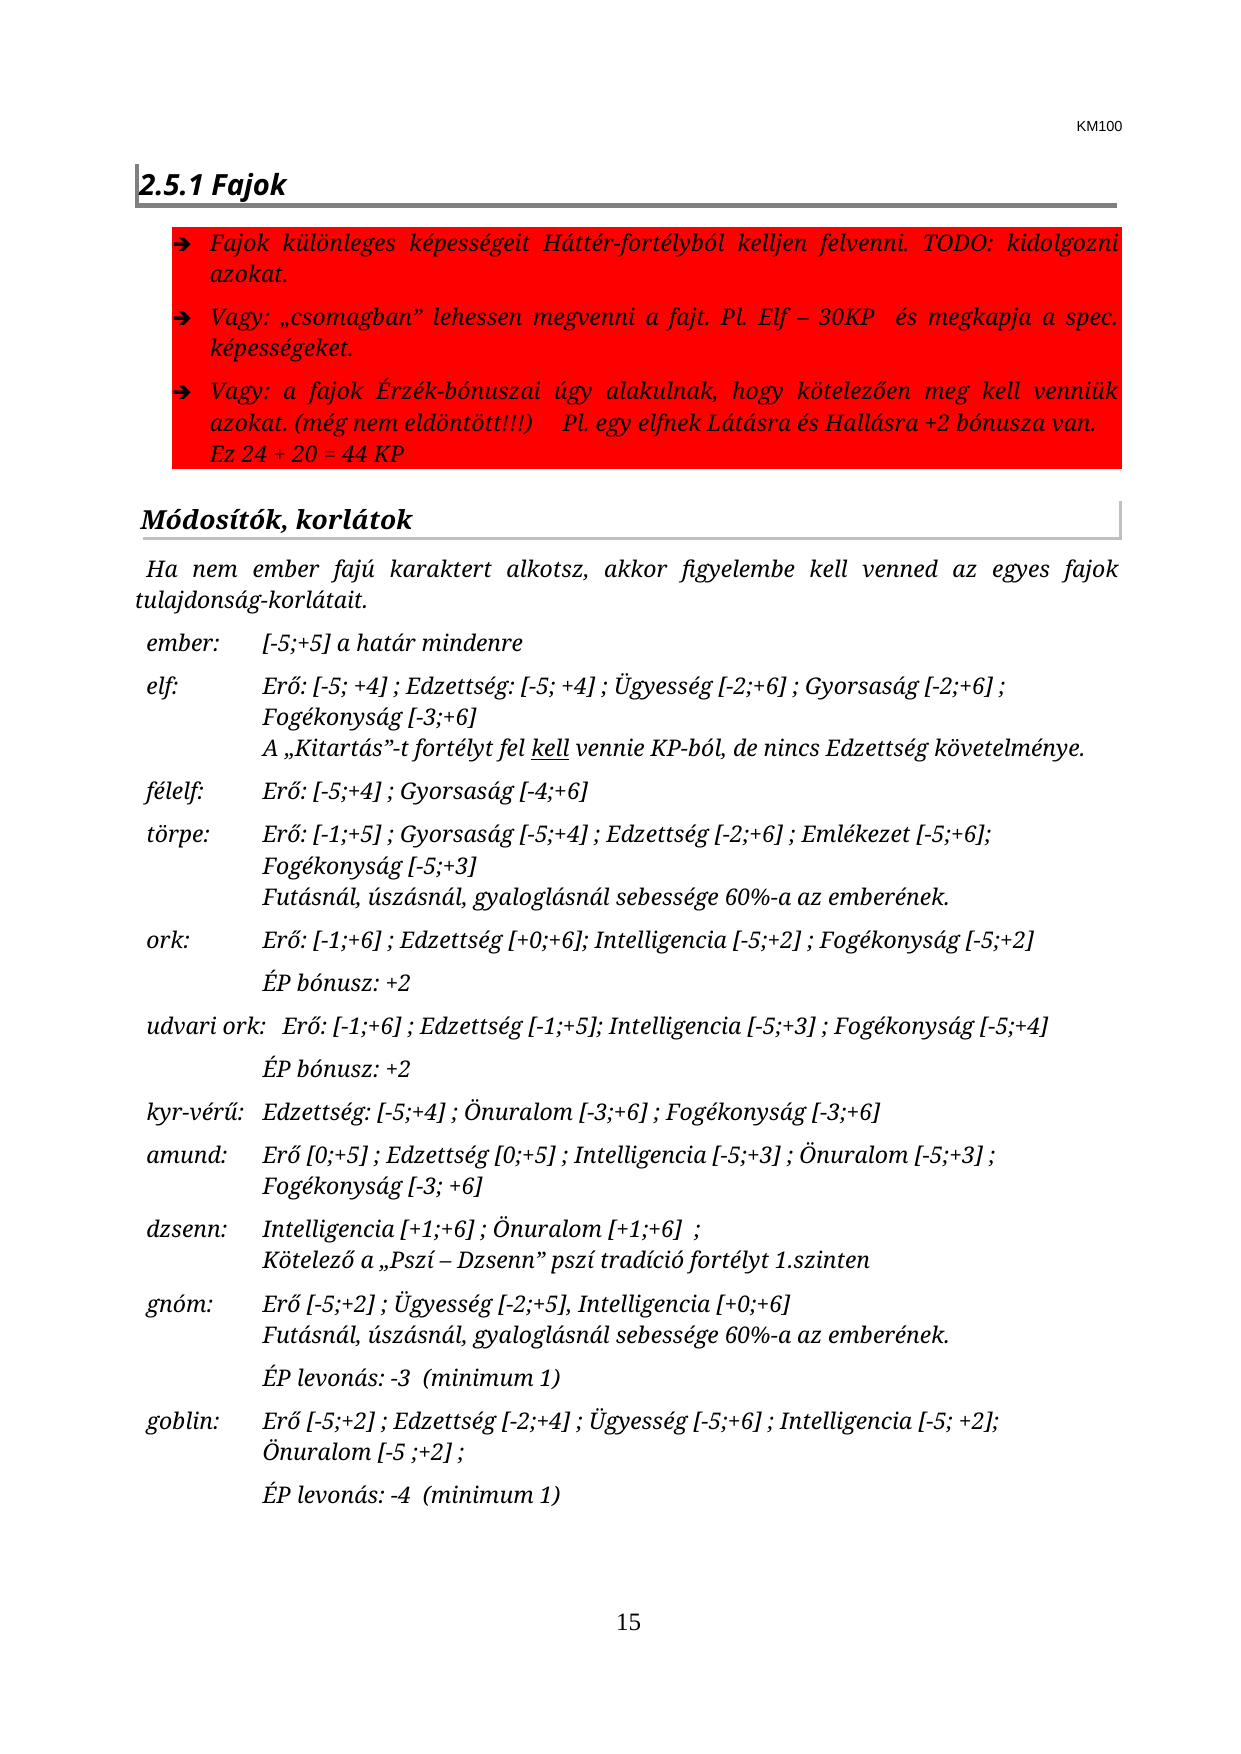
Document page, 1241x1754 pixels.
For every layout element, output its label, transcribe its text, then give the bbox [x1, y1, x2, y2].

text amund: Erő [0;+5] ; Edzettség [0;+5] ; Intelligencia [-5;+3] ; Önuralom [-5;+3] ; Fogékonyság [-3; +6] [134, 1139, 1122, 1201]
text ÉP bónusz: +2 [134, 967, 1122, 998]
subtitle Módosítók, korlátok [140, 501, 1119, 537]
text félelf: Erő: [-5;+4] ; Gyorsaság [-4;+6] [134, 775, 1122, 807]
text ember: [-5;+5] a határ mindenre [134, 627, 1122, 658]
text elf: Erő: [-5; +4] ; Edzettség: [-5; +4] ; Ügyesség [-2;+6] ; Gyorsaság [-2;+6] ; Fogékonyság [-3;+6] A „Kitartás”-t fortélyt fel kell vennie KP-ból, de nincs Edzettség követelménye. [134, 670, 1122, 763]
text udvari ork: Erő: [-1;+6] ; Edzettség [-1;+5]; Intelligencia [-5;+3] ; Fogékonyság [-5;+4] [134, 1010, 1122, 1041]
subtitle Fajok [139, 164, 1122, 204]
list Fajok különleges képességeit Háttér-fortélyból kelljen felvenni. TODO: kidolgozni azokat. [172, 227, 1122, 289]
text kyr-vérű: Edzettség: [-5;+4] ; Önuralom [-3;+6] ; Fogékonyság [-3;+6] [134, 1096, 1122, 1127]
text Ha nem ember fajú karaktert alkotsz, akkor figyelembe kell venned az egyes fajok tulajdonság-korlátait. [134, 552, 1122, 615]
text dzsenn: Intelligencia [+1;+6] ; Önuralom [+1;+6] ; Kötelező a „Pszí – Dzsenn” pszí tradíció fortélyt 1.szinten [134, 1213, 1122, 1276]
list Vagy: a fajok Érzék-bónuszai úgy alakulnak, hogy kötelezően meg kell venniük azokat. (még nem eldöntött!!!) Pl. egy elfnek Látásra és Hallásra +2 bónusza van. Ez 24 + 20 = 44 KP [172, 375, 1122, 469]
text ÉP levonás: -3 (minimum 1) [134, 1362, 1122, 1393]
text ork: Erő: [-1;+6] ; Edzettség [+0;+6]; Intelligencia [-5;+2] ; Fogékonyság [-5;+2] [134, 924, 1122, 955]
text törpe: Erő: [-1;+5] ; Gyorsaság [-5;+4] ; Edzettség [-2;+6] ; Emlékezet [-5;+6]; Fogékonyság [-5;+3] Futásnál, úszásnál, gyaloglásnál sebessége 60%-a az emberének. [134, 818, 1122, 912]
list Vagy: „csomagban” lehessen megvenni a fajt. Pl. Elf – 30KP és megkapja a spec. képességeket. [172, 301, 1122, 363]
text ÉP levonás: -4 (minimum 1) [134, 1479, 1122, 1510]
text goblin: Erő [-5;+2] ; Edzettség [-2;+4] ; Ügyesség [-5;+6] ; Intelligencia [-5; +2]; Önuralom [-5 ;+2] ; [134, 1405, 1122, 1467]
text gnóm: Erő [-5;+2] ; Ügyesség [-2;+5], Intelligencia [+0;+6] Futásnál, úszásnál, gyaloglásnál sebessége 60%-a az emberének. [134, 1287, 1122, 1350]
text ÉP bónusz: +2 [134, 1053, 1122, 1084]
